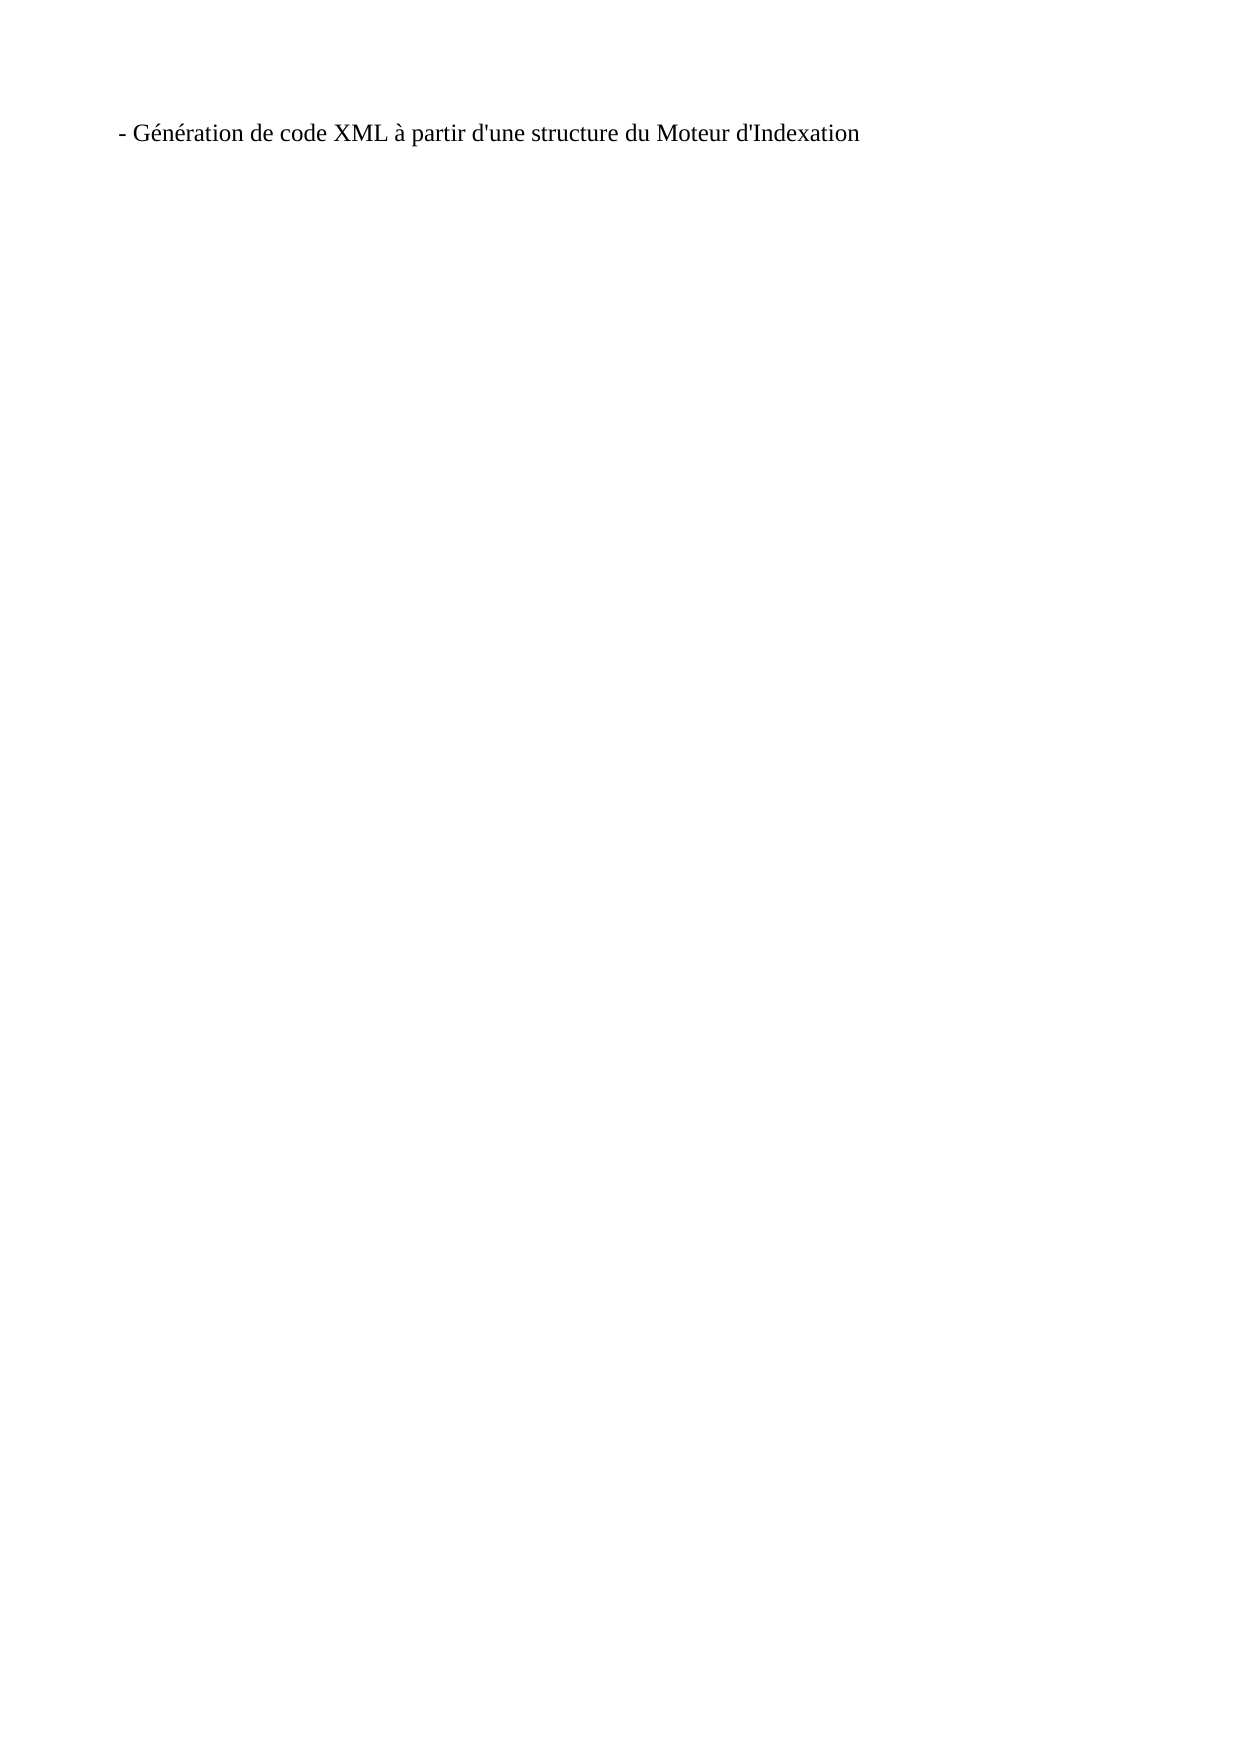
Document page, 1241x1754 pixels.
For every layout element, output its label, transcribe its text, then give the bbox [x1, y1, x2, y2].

text - Génération de code XML à partir d'une structure du Moteur d'Indexation [118, 118, 1122, 147]
